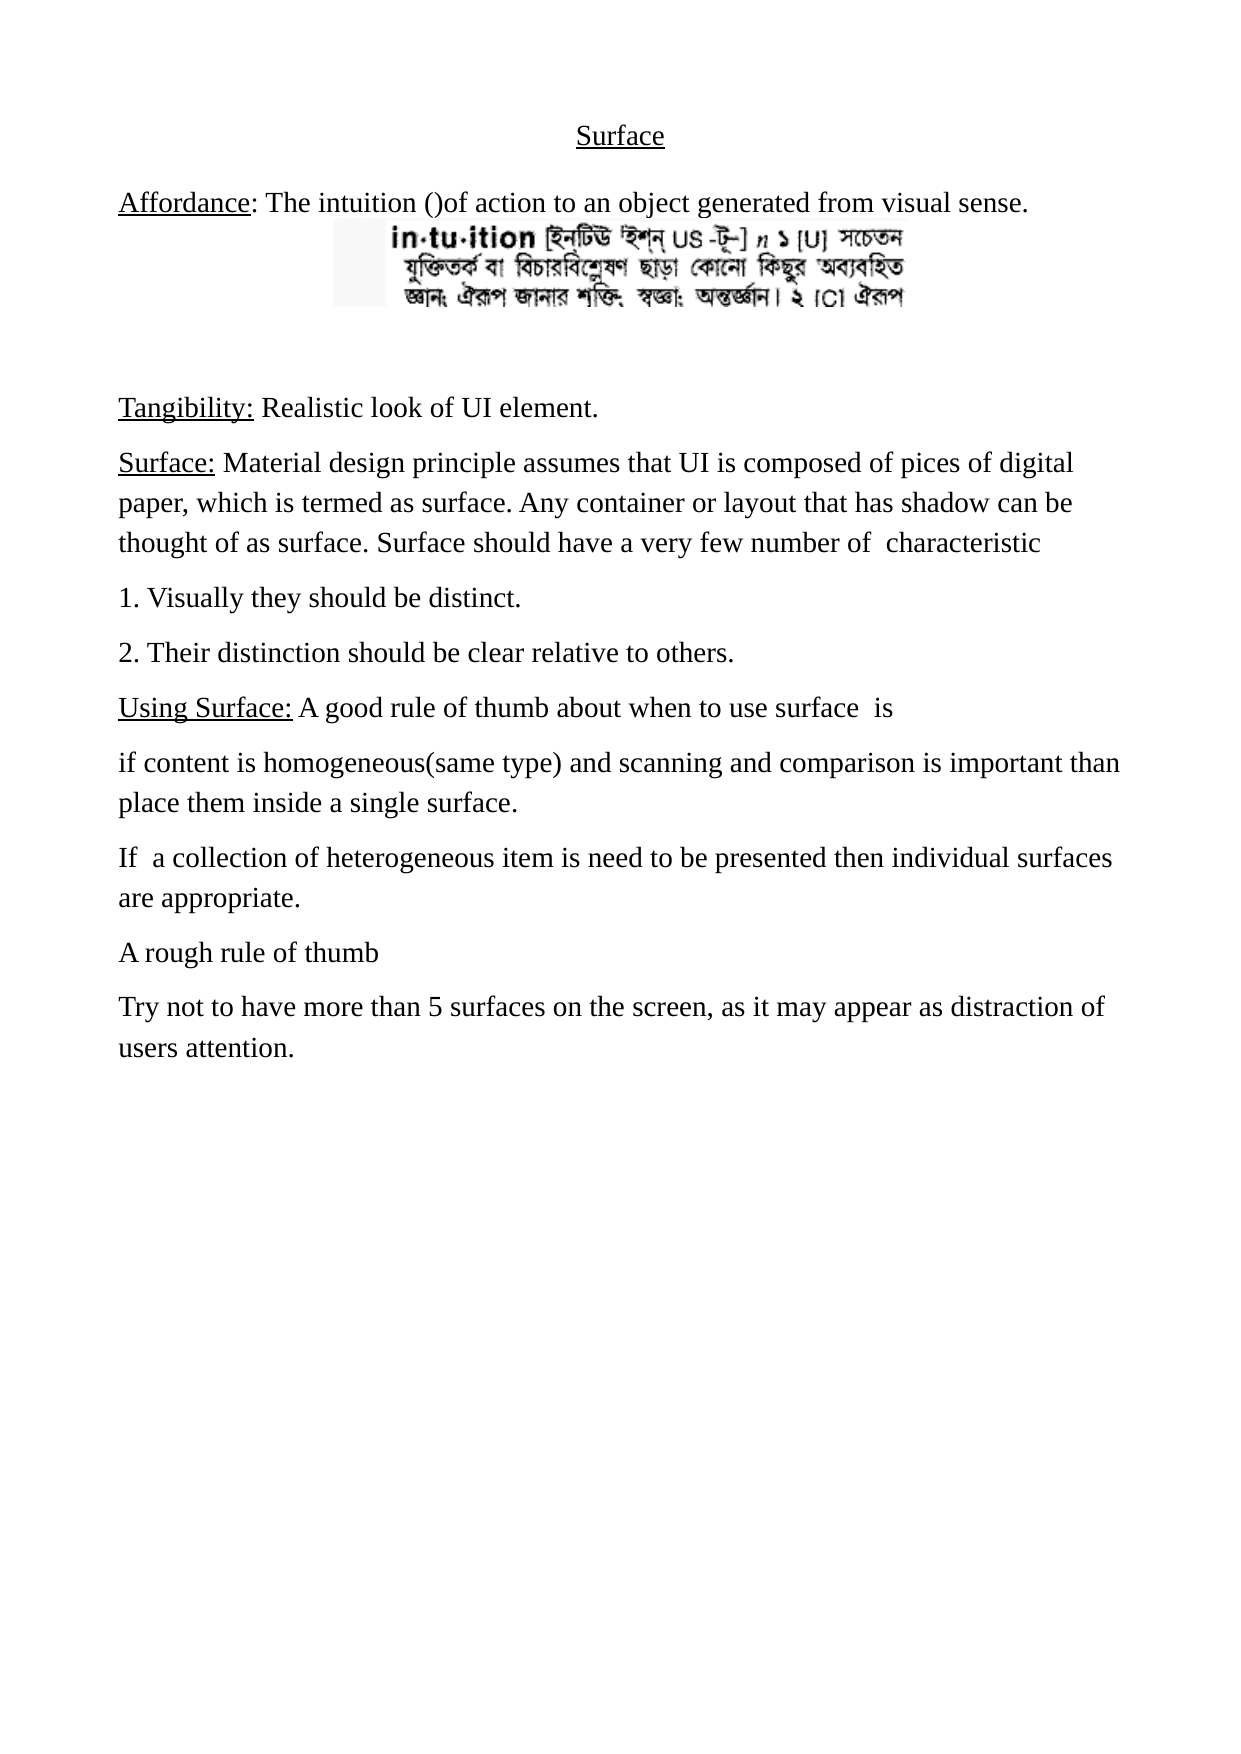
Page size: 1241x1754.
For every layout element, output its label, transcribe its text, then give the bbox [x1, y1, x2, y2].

text 2. Their distinction should be clear relative to others. [118, 635, 1122, 669]
text Using Surface: A good rule of thumb about when to use surface is [118, 690, 1122, 723]
text 1. Visually they should be distinct. [118, 580, 1122, 614]
text If a collection of heterogeneous item is need to be presented then individual surfaces are appropriate. [118, 840, 1122, 913]
text Surface: Material design principle assumes that UI is composed of pices of digital paper, which is termed as surface. Any container or layout that has shadow can be thought of as surface. Surface should have a very few number of characteristic [118, 445, 1122, 559]
text Surface [118, 118, 1122, 152]
text if content is homogeneous(same type) and scanning and comparison is important than place them inside a single surface. [118, 745, 1122, 818]
text A rough rule of thumb [118, 935, 1122, 968]
text Affordance: The intuition ()of action to an object generated from visual sense. [118, 185, 1122, 219]
text Tangibility: Realistic look of UI element. [118, 390, 1122, 424]
picture [333, 218, 907, 307]
text Try not to have more than 5 surfaces on the screen, as it may appear as distraction of users attention. [118, 989, 1122, 1063]
